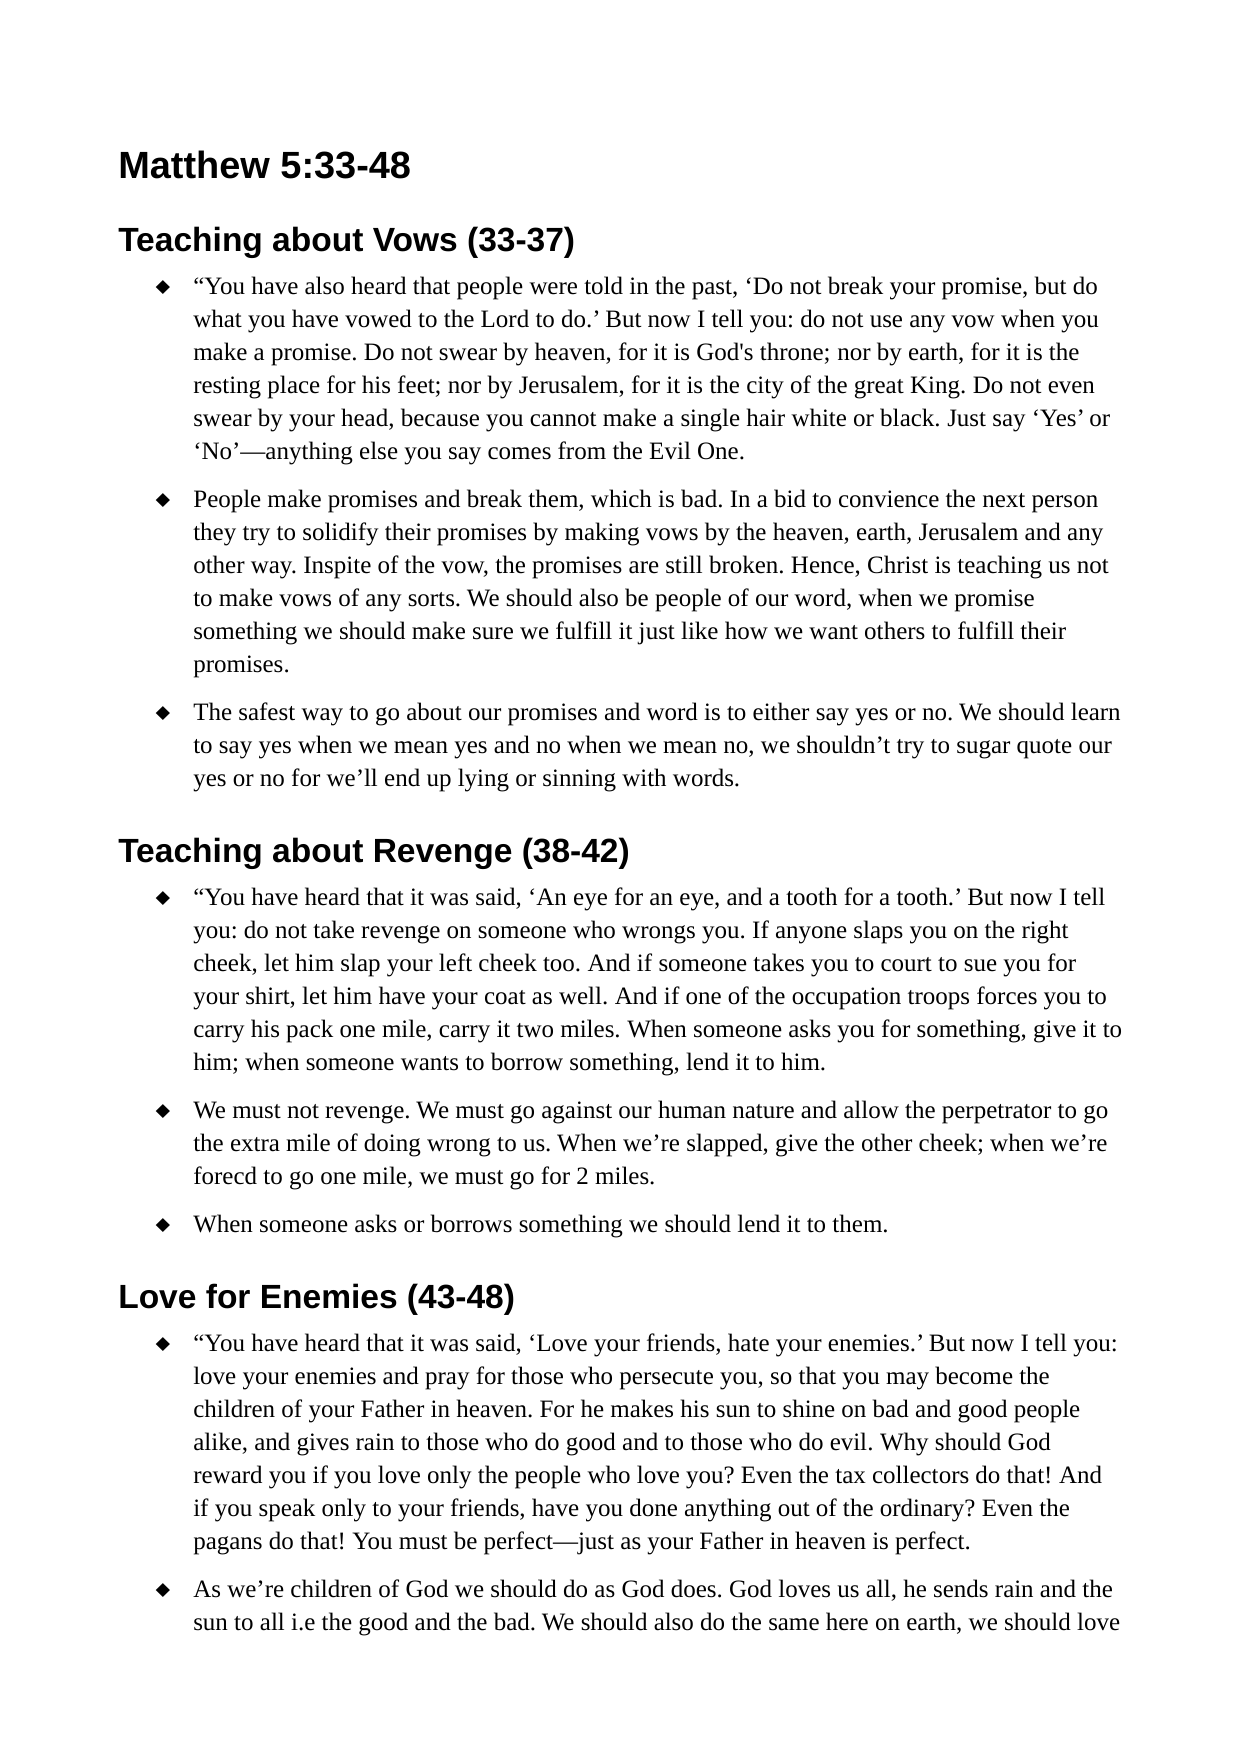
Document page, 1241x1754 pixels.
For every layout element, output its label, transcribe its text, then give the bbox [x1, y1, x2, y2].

list We must not revenge. We must go against our human nature and allow the perpetrator to go the extra mile of doing wrong to us. When we’re slapped, give the other cheek; when we’re forecd to go one mile, we must go for 2 miles. [156, 1095, 1122, 1190]
list The safest way to go about our promises and word is to either say yes or no. We should learn to say yes when we mean yes and no when we mean no, we shouldn’t try to sugar quote our yes or no for we’ll end up lying or sinning with words. [156, 697, 1122, 791]
list “You have also heard that people were told in the past, ‘Do not break your promise, but do what you have vowed to the Lord to do.’ But now I tell you: do not use any vow when you make a promise. Do not swear by heaven, for it is God's throne; nor by earth, for it is the resting place for his feet; nor by Jerusalem, for it is the city of the great King. Do not even swear by your head, because you cannot make a single hair white or black. Just say ‘Yes’ or ‘No’—anything else you say comes from the Evil One. [156, 271, 1122, 465]
subtitle Matthew 5:33-48 [118, 143, 1122, 187]
list “You have heard that it was said, ‘Love your friends, hate your enemies.’ But now I tell you: love your enemies and pray for those who persecute you, so that you may become the children of your Father in heaven. For he makes his sun to shine on bad and good people alike, and gives rain to those who do good and to those who do evil. Why should God reward you if you love only the people who love you? Even the tax collectors do that! And if you speak only to your friends, have you done anything out of the ordinary? Even the pagans do that! You must be perfect—just as your Father in heaven is perfect. [156, 1328, 1122, 1555]
list As we’re children of God we should do as God does. God loves us all, he sends rain and the sun to all i.e the good and the bad. We should also do the same here on earth, we should love [156, 1574, 1122, 1636]
list “You have heard that it was said, ‘An eye for an eye, and a tooth for a tooth.’ But now I tell you: do not take revenge on someone who wrongs you. If anyone slaps you on the right cheek, let him slap your left cheek too. And if someone takes you to court to sue you for your shirt, let him have your coat as well. And if one of the occupation troops forces you to carry his pack one mile, carry it two miles. When someone asks you for something, give it to him; when someone wants to borrow something, lend it to him. [156, 882, 1122, 1076]
subtitle Teaching about Vows (33-37) [118, 220, 1122, 259]
subtitle Teaching about Revenge (38-42) [118, 831, 1122, 870]
subtitle Love for Enemies (43-48) [118, 1277, 1122, 1316]
list People make promises and break them, which is bad. In a bid to convience the next person they try to solidify their promises by making vows by the heaven, earth, Jerusalem and any other way. Inspite of the vow, the promises are still broken. Hence, Christ is teaching us not to make vows of any sorts. We should also be people of our word, when we promise something we should make sure we fulfill it just like how we want others to fulfill their promises. [156, 484, 1122, 678]
list When someone asks or borrows something we should lend it to them. [156, 1209, 1122, 1237]
